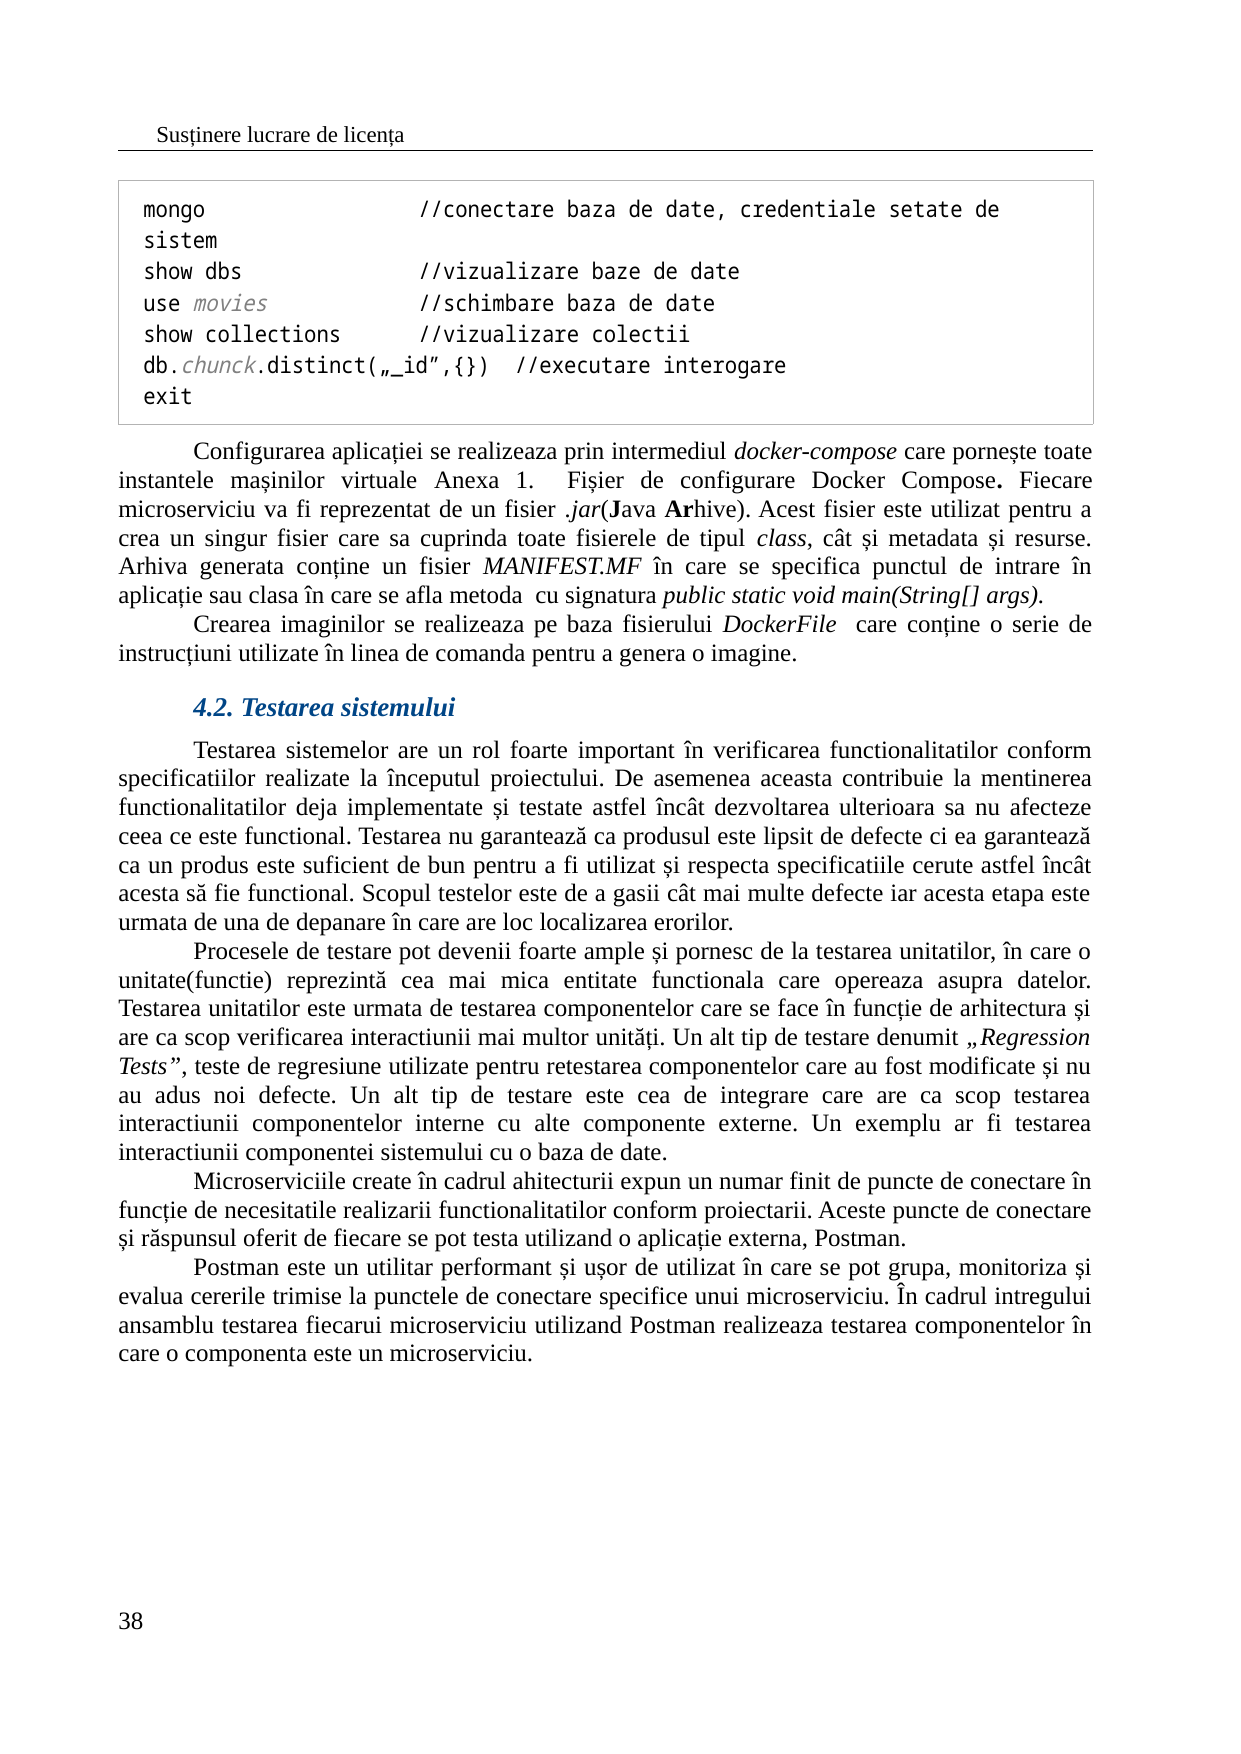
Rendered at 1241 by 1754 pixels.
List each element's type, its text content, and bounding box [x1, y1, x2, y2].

text Crearea imaginilor se realizeaza pe baza fisierului DockerFile care conține o serie de instrucțiuni utilizate în linea de comanda pentru a genera o imagine. [118, 609, 1093, 666]
text show dbs //vizualizare baze de date [119, 243, 1093, 274]
subtitle Testarea sistemului [193, 691, 1093, 722]
text mongo //conectare baza de date, credentiale setate de sistem [119, 181, 1093, 243]
text Postman este un utilitar performant și ușor de utilizat în care se pot grupa, monitoriza și evalua cererile trimise la punctele de conectare specifice unui microserviciu. În cadrul intregului ansamblu testarea fiecarui microserviciu utilizand Postman realizeaza testarea componentelor în care o componenta este un microserviciu. [118, 1252, 1093, 1367]
text db.chunck.distinct(„_id”,{}) //executare interogare [119, 336, 1093, 368]
text Testarea sistemelor are un rol foarte important în verificarea functionalitatilor conform specificatiilor realizate la începutul proiectului. De asemenea aceasta contribuie la mentinerea functionalitatilor deja implementate și testate astfel încât dezvoltarea ulterioara sa nu afecteze ceea ce este functional. Testarea nu garantează ca produsul este lipsit de defecte ci ea garantează ca un produs este suficient de bun pentru a fi utilizat și respecta specificatiile cerute astfel încât acesta să fie functional. Scopul testelor este de a gasii cât mai multe defecte iar acesta etapa este urmata de una de depanare în care are loc localizarea erorilor. [118, 735, 1093, 936]
text show collections //vizualizare colectii [119, 305, 1093, 336]
text Configurarea aplicației se realizeaza prin intermediul docker-compose care pornește toate instantele mașinilor virtuale Anexa 1. Fișier de configurare Docker Compose. Fiecare microserviciu va fi reprezentat de un fisier .jar(Java Arhive). Acest fisier este utilizat pentru a crea un singur fisier care sa cuprinda toate fisierele de tipul class, cât și metadata și resurse. Arhiva generata conține un fisier MANIFEST.MF în care se specifica punctul de intrare în aplicație sau clasa în care se afla metoda cu signatura public static void main(String[] args). [118, 436, 1093, 609]
text Microserviciile create în cadrul ahitecturii expun un numar finit de puncte de conectare în funcție de necesitatile realizarii functionalitatilor conform proiectarii. Aceste puncte de conectare și răspunsul oferit de fiecare se pot testa utilizand o aplicație externa, Postman. [118, 1166, 1093, 1252]
text exit [119, 368, 1093, 424]
text Procesele de testare pot devenii foarte ample și pornesc de la testarea unitatilor, în care o unitate(functie) reprezintă cea mai mica entitate functionala care opereaza asupra datelor. Testarea unitatilor este urmata de testarea componentelor care se face în funcție de arhitectura și are ca scop verificarea interactiunii mai multor unități. Un alt tip de testare denumit „Regression Tests”, teste de regresiune utilizate pentru retestarea componentelor care au fost modificate și nu au adus noi defecte. Un alt tip de testare este cea de integrare care are ca scop testarea interactiunii componentelor interne cu alte componente externe. Un exemplu ar fi testarea interactiunii componentei sistemului cu o baza de date. [118, 936, 1093, 1166]
text use movies //schimbare baza de date [119, 274, 1093, 305]
